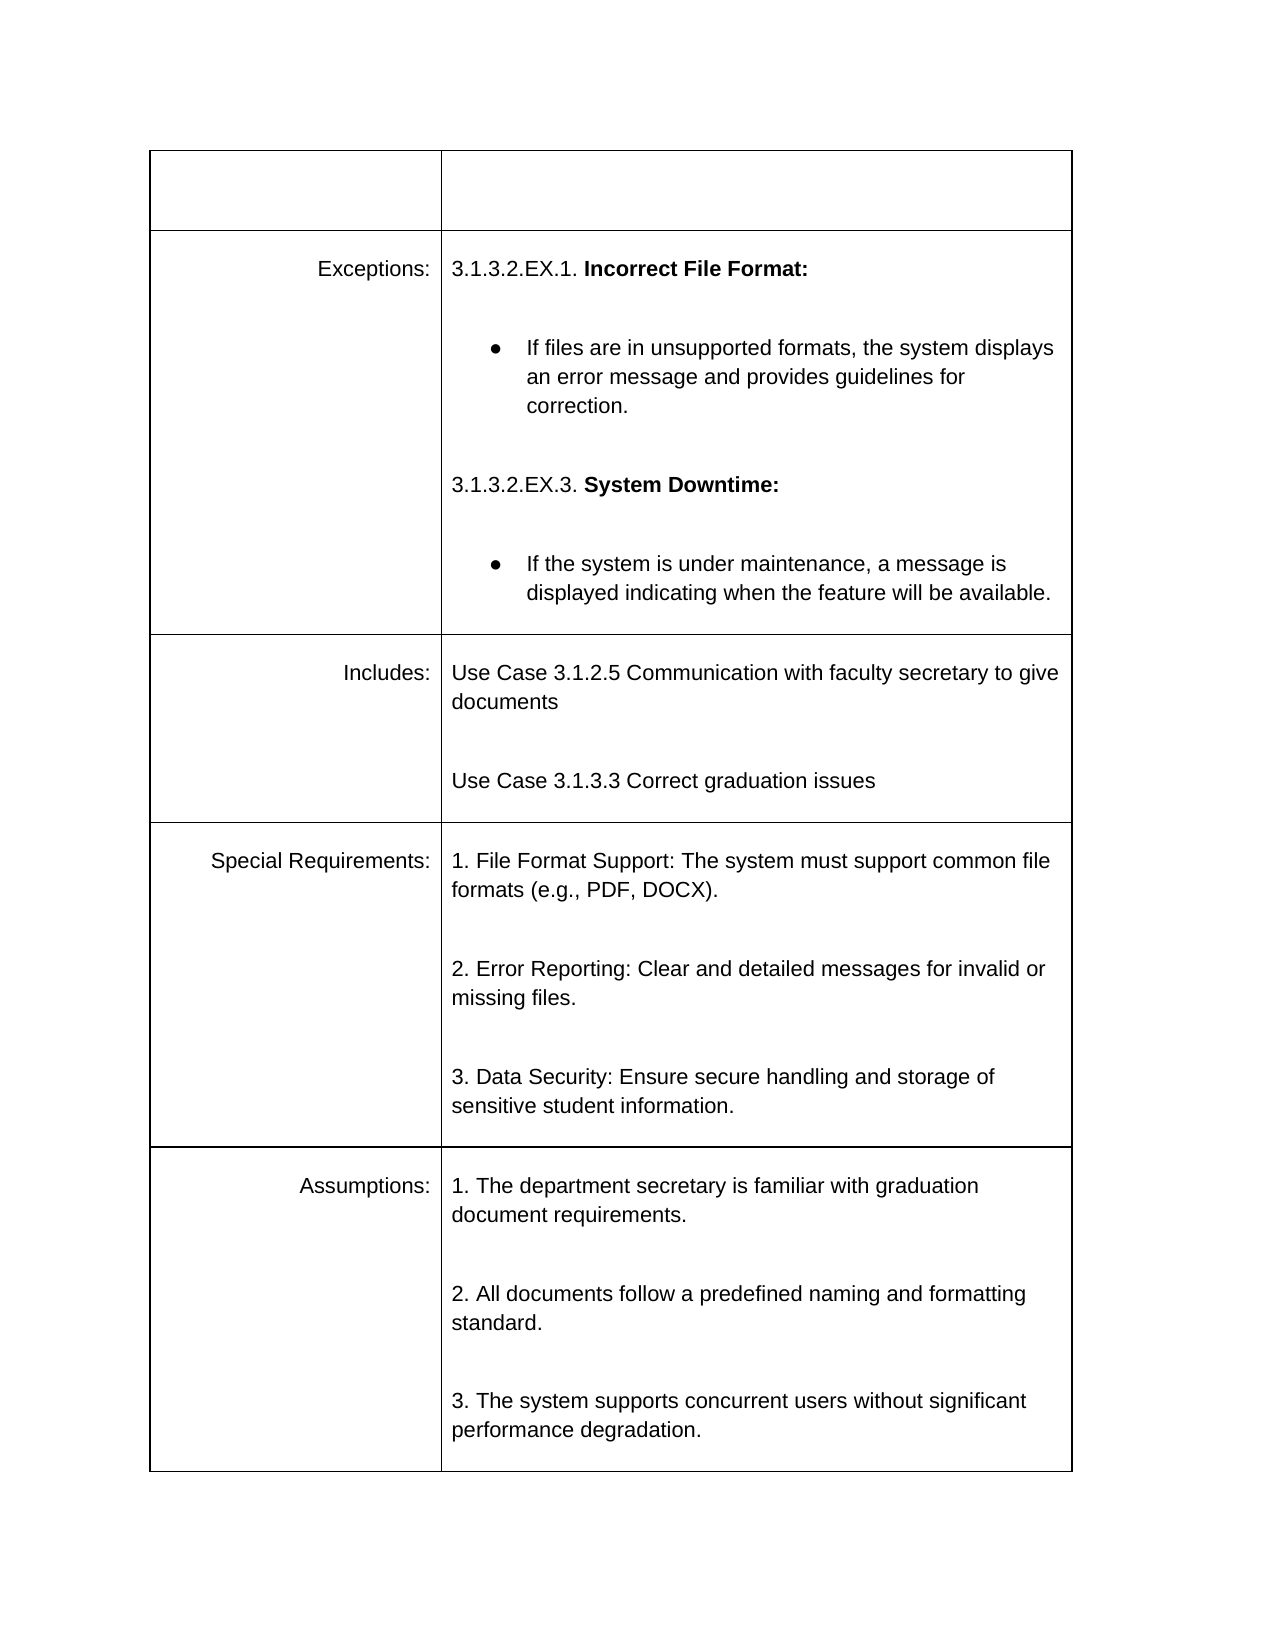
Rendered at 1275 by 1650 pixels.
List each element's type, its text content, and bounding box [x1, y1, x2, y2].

table_cell Includes: [151, 635, 441, 822]
table_cell Special Requirements: [151, 823, 441, 1146]
table_cell [151, 151, 441, 230]
table_cell Assumptions: [151, 1148, 441, 1471]
table_cell Exceptions: [151, 231, 441, 634]
table_cell 1. File Format Support: The system must support common file formats (e.g., PDF, DOCX). 2. Error Reporting: Clear and detailed messages for invalid or missing files. 3. Data Security: Ensure secure handling and storage of sensitive student information. [442, 823, 1071, 1146]
table_cell [442, 151, 1071, 230]
table_cell 3.1.3.2.EX.1. Incorrect File Format: If files are in unsupported formats, the system displays an error message and provides guidelines for correction. 3.1.3.2.EX.3. System Downtime: If the system is under maintenance, a message is displayed indicating when the feature will be available. [442, 231, 1071, 634]
table_cell Use Case 3.1.2.5 Communication with faculty secretary to give documents Use Case 3.1.3.3 Correct graduation issues [442, 635, 1071, 822]
table_cell 1. The department secretary is familiar with graduation document requirements. 2. All documents follow a predefined naming and formatting standard. 3. The system supports concurrent users without significant performance degradation. [442, 1148, 1071, 1471]
